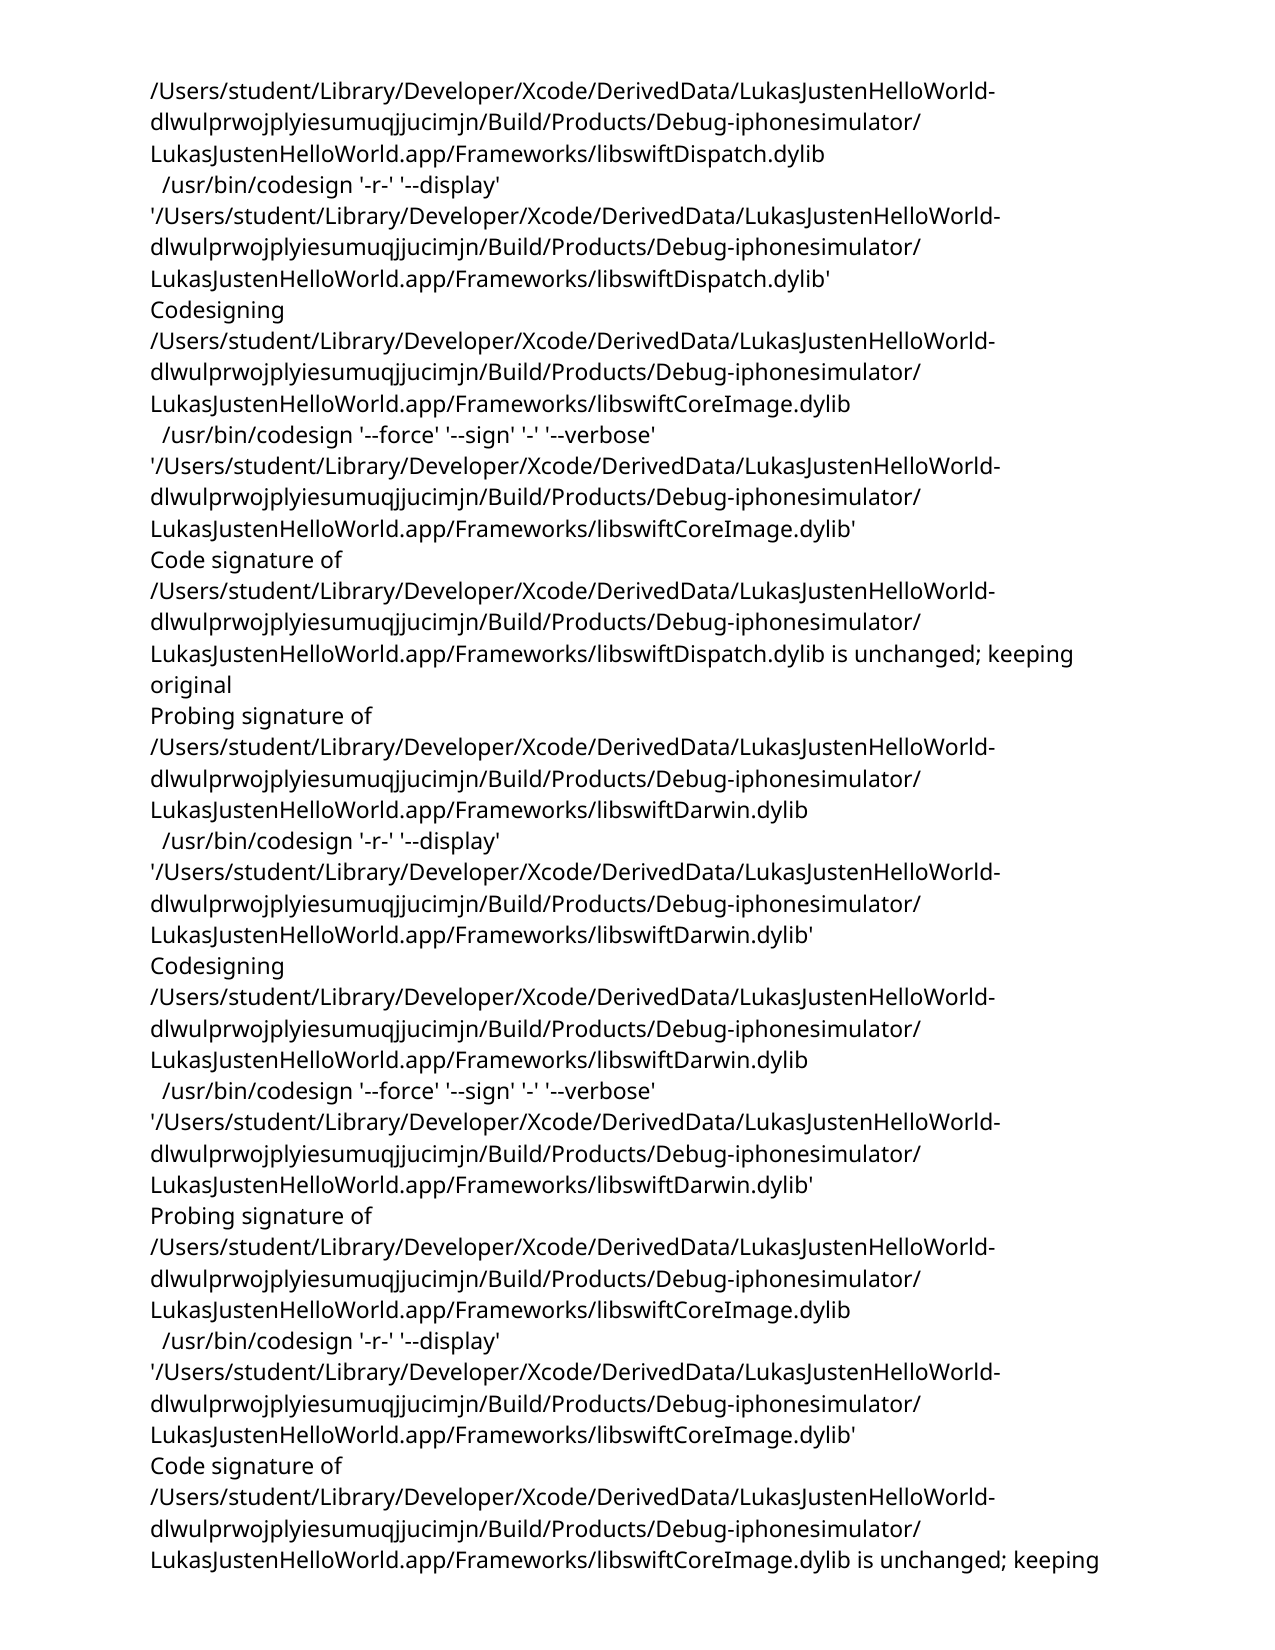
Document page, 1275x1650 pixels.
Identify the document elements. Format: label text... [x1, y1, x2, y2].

text Probing signature of /Users/student/Library/Developer/Xcode/DerivedData/LukasJustenHelloWorld-dlwulprwojplyiesumuqjjucimjn/Build/Products/Debug-iphonesimulator/LukasJustenHelloWorld.app/Frameworks/libswiftDarwin.dylib [150, 700, 1125, 825]
text Code signature of /Users/student/Library/Developer/Xcode/DerivedData/LukasJustenHelloWorld-dlwulprwojplyiesumuqjjucimjn/Build/Products/Debug-iphonesimulator/LukasJustenHelloWorld.app/Frameworks/libswiftDispatch.dylib is unchanged; keeping original [150, 544, 1125, 700]
text /usr/bin/codesign '--force' '--sign' '-' '--verbose' '/Users/student/Library/Developer/Xcode/DerivedData/LukasJustenHelloWorld-dlwulprwojplyiesumuqjjucimjn/Build/Products/Debug-iphonesimulator/LukasJustenHelloWorld.app/Frameworks/libswiftDarwin.dylib' [150, 1075, 1125, 1200]
text /usr/bin/codesign '-r-' '--display' '/Users/student/Library/Developer/Xcode/DerivedData/LukasJustenHelloWorld-dlwulprwojplyiesumuqjjucimjn/Build/Products/Debug-iphonesimulator/LukasJustenHelloWorld.app/Frameworks/libswiftDarwin.dylib' [150, 825, 1125, 950]
text Codesigning /Users/student/Library/Developer/Xcode/DerivedData/LukasJustenHelloWorld-dlwulprwojplyiesumuqjjucimjn/Build/Products/Debug-iphonesimulator/LukasJustenHelloWorld.app/Frameworks/libswiftCoreImage.dylib [150, 294, 1125, 419]
text Codesigning /Users/student/Library/Developer/Xcode/DerivedData/LukasJustenHelloWorld-dlwulprwojplyiesumuqjjucimjn/Build/Products/Debug-iphonesimulator/LukasJustenHelloWorld.app/Frameworks/libswiftDarwin.dylib [150, 950, 1125, 1075]
text Probing signature of /Users/student/Library/Developer/Xcode/DerivedData/LukasJustenHelloWorld-dlwulprwojplyiesumuqjjucimjn/Build/Products/Debug-iphonesimulator/LukasJustenHelloWorld.app/Frameworks/libswiftCoreImage.dylib [150, 1200, 1125, 1325]
text /Users/student/Library/Developer/Xcode/DerivedData/LukasJustenHelloWorld-dlwulprwojplyiesumuqjjucimjn/Build/Products/Debug-iphonesimulator/LukasJustenHelloWorld.app/Frameworks/libswiftDispatch.dylib [150, 75, 1125, 169]
text /usr/bin/codesign '--force' '--sign' '-' '--verbose' '/Users/student/Library/Developer/Xcode/DerivedData/LukasJustenHelloWorld-dlwulprwojplyiesumuqjjucimjn/Build/Products/Debug-iphonesimulator/LukasJustenHelloWorld.app/Frameworks/libswiftCoreImage.dylib' [150, 419, 1125, 544]
text Code signature of /Users/student/Library/Developer/Xcode/DerivedData/LukasJustenHelloWorld-dlwulprwojplyiesumuqjjucimjn/Build/Products/Debug-iphonesimulator/LukasJustenHelloWorld.app/Frameworks/libswiftCoreImage.dylib is unchanged; keeping [150, 1450, 1125, 1575]
text /usr/bin/codesign '-r-' '--display' '/Users/student/Library/Developer/Xcode/DerivedData/LukasJustenHelloWorld-dlwulprwojplyiesumuqjjucimjn/Build/Products/Debug-iphonesimulator/LukasJustenHelloWorld.app/Frameworks/libswiftDispatch.dylib' [150, 169, 1125, 294]
text /usr/bin/codesign '-r-' '--display' '/Users/student/Library/Developer/Xcode/DerivedData/LukasJustenHelloWorld-dlwulprwojplyiesumuqjjucimjn/Build/Products/Debug-iphonesimulator/LukasJustenHelloWorld.app/Frameworks/libswiftCoreImage.dylib' [150, 1325, 1125, 1450]
